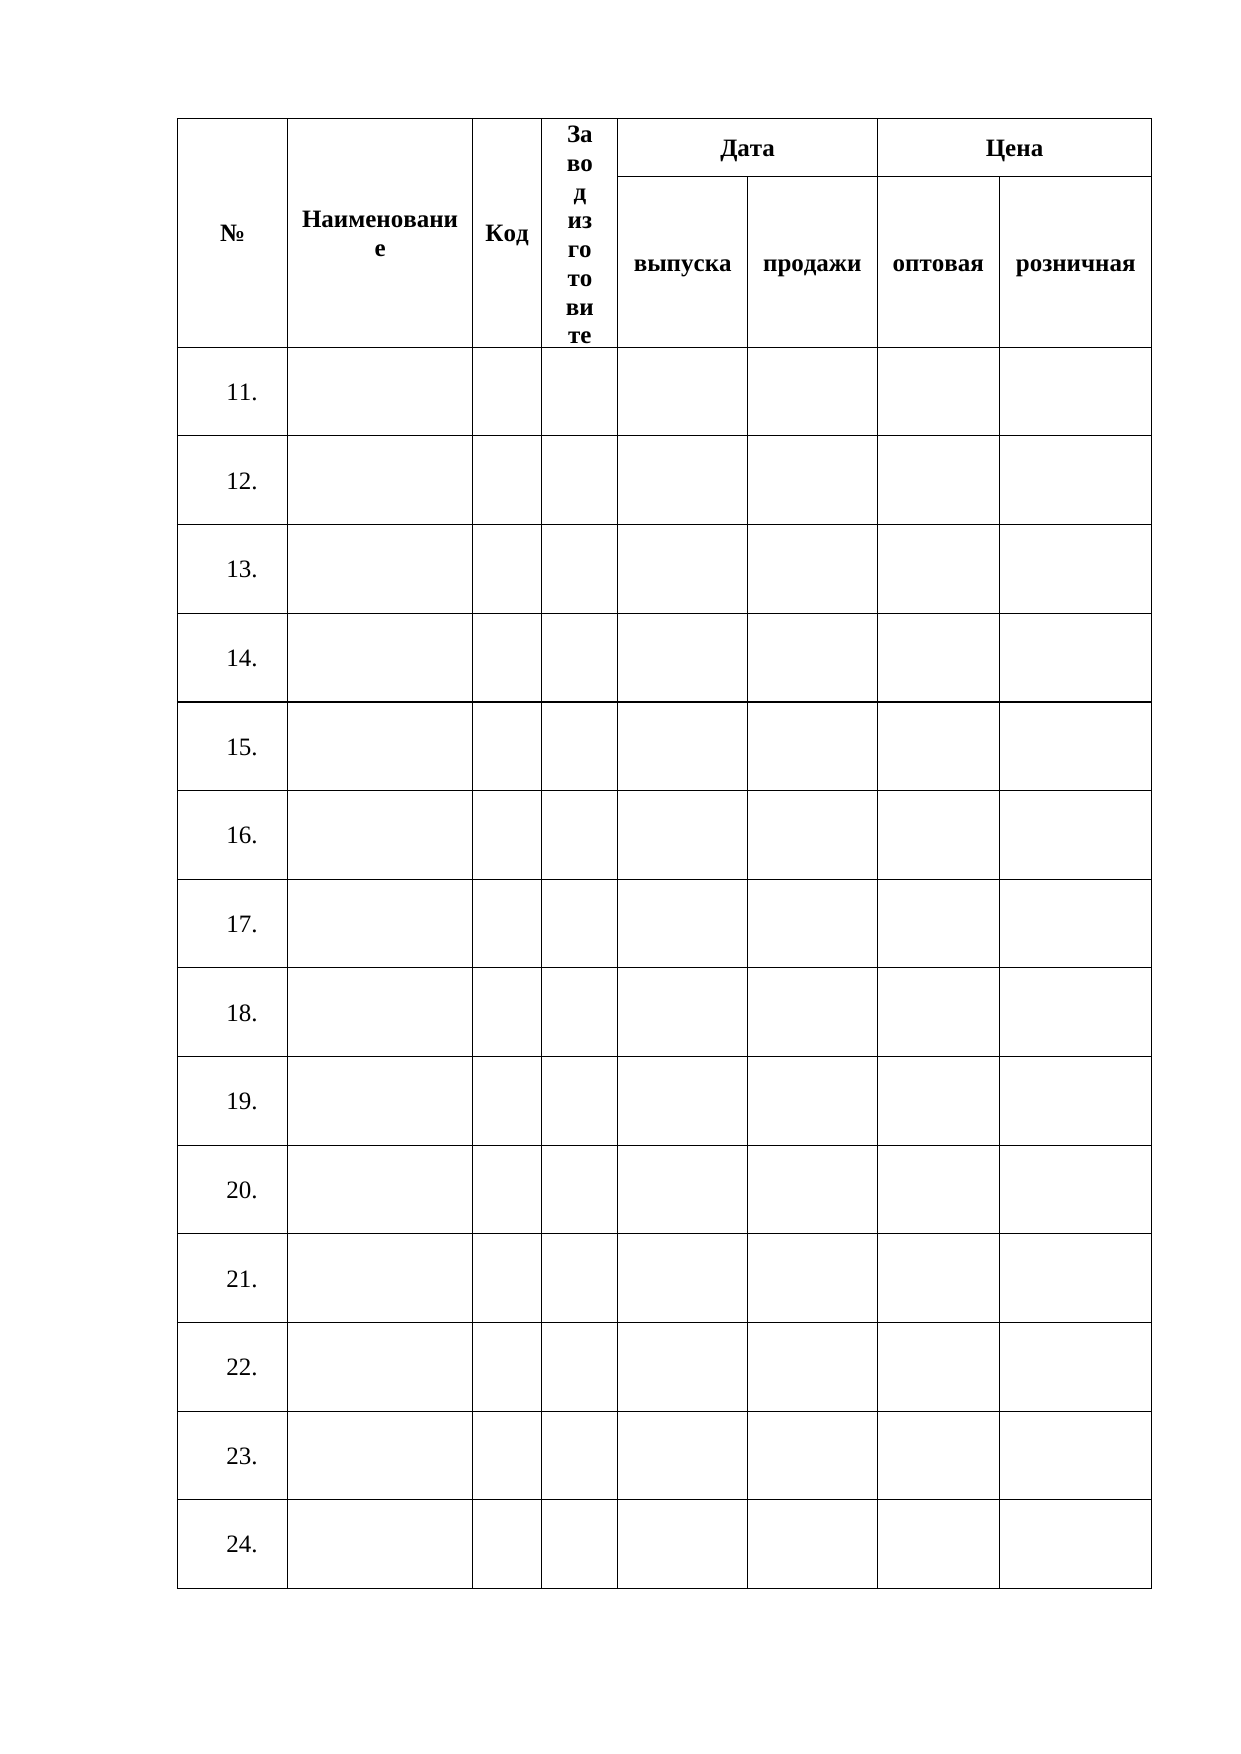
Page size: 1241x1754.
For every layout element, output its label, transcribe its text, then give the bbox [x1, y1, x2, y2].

table_header Наименование [288, 119, 472, 347]
table_cell [178, 1234, 287, 1322]
table_cell [178, 525, 287, 613]
table_cell [473, 880, 541, 967]
table_cell [542, 1412, 617, 1499]
table_cell [473, 436, 541, 524]
table_cell [748, 1234, 877, 1322]
table_cell оптовая [878, 177, 999, 347]
table_cell [288, 1323, 472, 1411]
table_cell [473, 791, 541, 879]
table_cell [288, 1500, 472, 1588]
table_cell [473, 1234, 541, 1322]
table_cell [288, 1146, 472, 1233]
table_cell [473, 1412, 541, 1499]
table_cell [1000, 1323, 1151, 1411]
table_cell [878, 1057, 999, 1144]
table_cell [618, 1412, 747, 1499]
table_cell [878, 1500, 999, 1588]
table_cell [618, 880, 747, 967]
table_cell [878, 880, 999, 967]
table_cell [618, 1146, 747, 1233]
table_cell [473, 703, 541, 790]
table_cell [178, 703, 287, 790]
table_cell [473, 1057, 541, 1144]
table_cell [1000, 968, 1151, 1056]
table_cell [748, 880, 877, 967]
table_cell [618, 1500, 747, 1588]
table_cell [748, 436, 877, 524]
table_cell розничная [1000, 177, 1151, 347]
table_cell [542, 1500, 617, 1588]
table_cell [618, 791, 747, 879]
table_cell [878, 1412, 999, 1499]
table_cell [748, 1146, 877, 1233]
table_cell [542, 1323, 617, 1411]
table_cell [1000, 1500, 1151, 1588]
table_cell [618, 968, 747, 1056]
table_cell [1000, 614, 1151, 701]
table_cell [178, 614, 287, 701]
table_cell [288, 1057, 472, 1144]
table_cell [878, 436, 999, 524]
table_cell [288, 525, 472, 613]
table_cell [748, 1057, 877, 1144]
table_cell [618, 614, 747, 701]
table_cell [1000, 1146, 1151, 1233]
table_cell [878, 525, 999, 613]
table_cell [178, 880, 287, 967]
table_cell [878, 614, 999, 701]
table_cell [473, 525, 541, 613]
table_cell [1000, 1057, 1151, 1144]
table_header Завод изготовитель [542, 119, 617, 347]
table_cell [288, 614, 472, 701]
table_cell [878, 1146, 999, 1233]
table_cell [748, 1323, 877, 1411]
table_header № [178, 119, 287, 347]
table_cell [542, 1234, 617, 1322]
table_cell [542, 1146, 617, 1233]
table_cell [748, 348, 877, 435]
table_cell [288, 436, 472, 524]
table_header Код [473, 119, 541, 347]
table_cell [1000, 436, 1151, 524]
table_cell [473, 1500, 541, 1588]
table_cell [878, 791, 999, 879]
table_cell [748, 614, 877, 701]
table_cell [542, 1057, 617, 1144]
table_cell [178, 1500, 287, 1588]
table_cell [473, 348, 541, 435]
table_cell [178, 1146, 287, 1233]
table_cell [473, 1323, 541, 1411]
table_cell [1000, 1412, 1151, 1499]
table_cell [178, 968, 287, 1056]
table_cell [1000, 348, 1151, 435]
table_cell [748, 1412, 877, 1499]
table_cell [542, 525, 617, 613]
table_cell [748, 1500, 877, 1588]
table_cell [748, 525, 877, 613]
table_cell [1000, 1234, 1151, 1322]
table_cell [473, 614, 541, 701]
table_cell [288, 1234, 472, 1322]
table_cell [178, 348, 287, 435]
table_cell [288, 791, 472, 879]
table_cell [542, 436, 617, 524]
table_cell [473, 968, 541, 1056]
table_header Цена [878, 119, 1151, 176]
table_cell [878, 1234, 999, 1322]
table_cell [618, 1234, 747, 1322]
table_cell [542, 968, 617, 1056]
table_cell [1000, 525, 1151, 613]
table_cell [618, 1323, 747, 1411]
table_cell выпуска [618, 177, 747, 347]
table_cell [542, 703, 617, 790]
table_cell [542, 880, 617, 967]
table_cell [473, 1146, 541, 1233]
table_cell [178, 436, 287, 524]
table_cell [542, 348, 617, 435]
table_cell [878, 1323, 999, 1411]
table_cell [618, 348, 747, 435]
table_header Дата [618, 119, 877, 176]
table_cell [288, 880, 472, 967]
table_cell [878, 348, 999, 435]
table_cell [878, 968, 999, 1056]
table_cell [748, 703, 877, 790]
table_cell [618, 525, 747, 613]
table_cell [288, 703, 472, 790]
table_cell [178, 1412, 287, 1499]
table_cell [1000, 703, 1151, 790]
table_cell [748, 791, 877, 879]
table_cell [178, 791, 287, 879]
table_cell [288, 348, 472, 435]
table_cell [878, 703, 999, 790]
table_cell [618, 703, 747, 790]
table_cell [288, 968, 472, 1056]
table_cell [178, 1057, 287, 1144]
table_cell [1000, 880, 1151, 967]
table_cell [618, 1057, 747, 1144]
table_cell [288, 1412, 472, 1499]
table_cell [542, 791, 617, 879]
table_cell [542, 614, 617, 701]
table_cell [618, 436, 747, 524]
table_cell [1000, 791, 1151, 879]
table_cell продажи [748, 177, 877, 347]
table_cell [178, 1323, 287, 1411]
table_cell [748, 968, 877, 1056]
